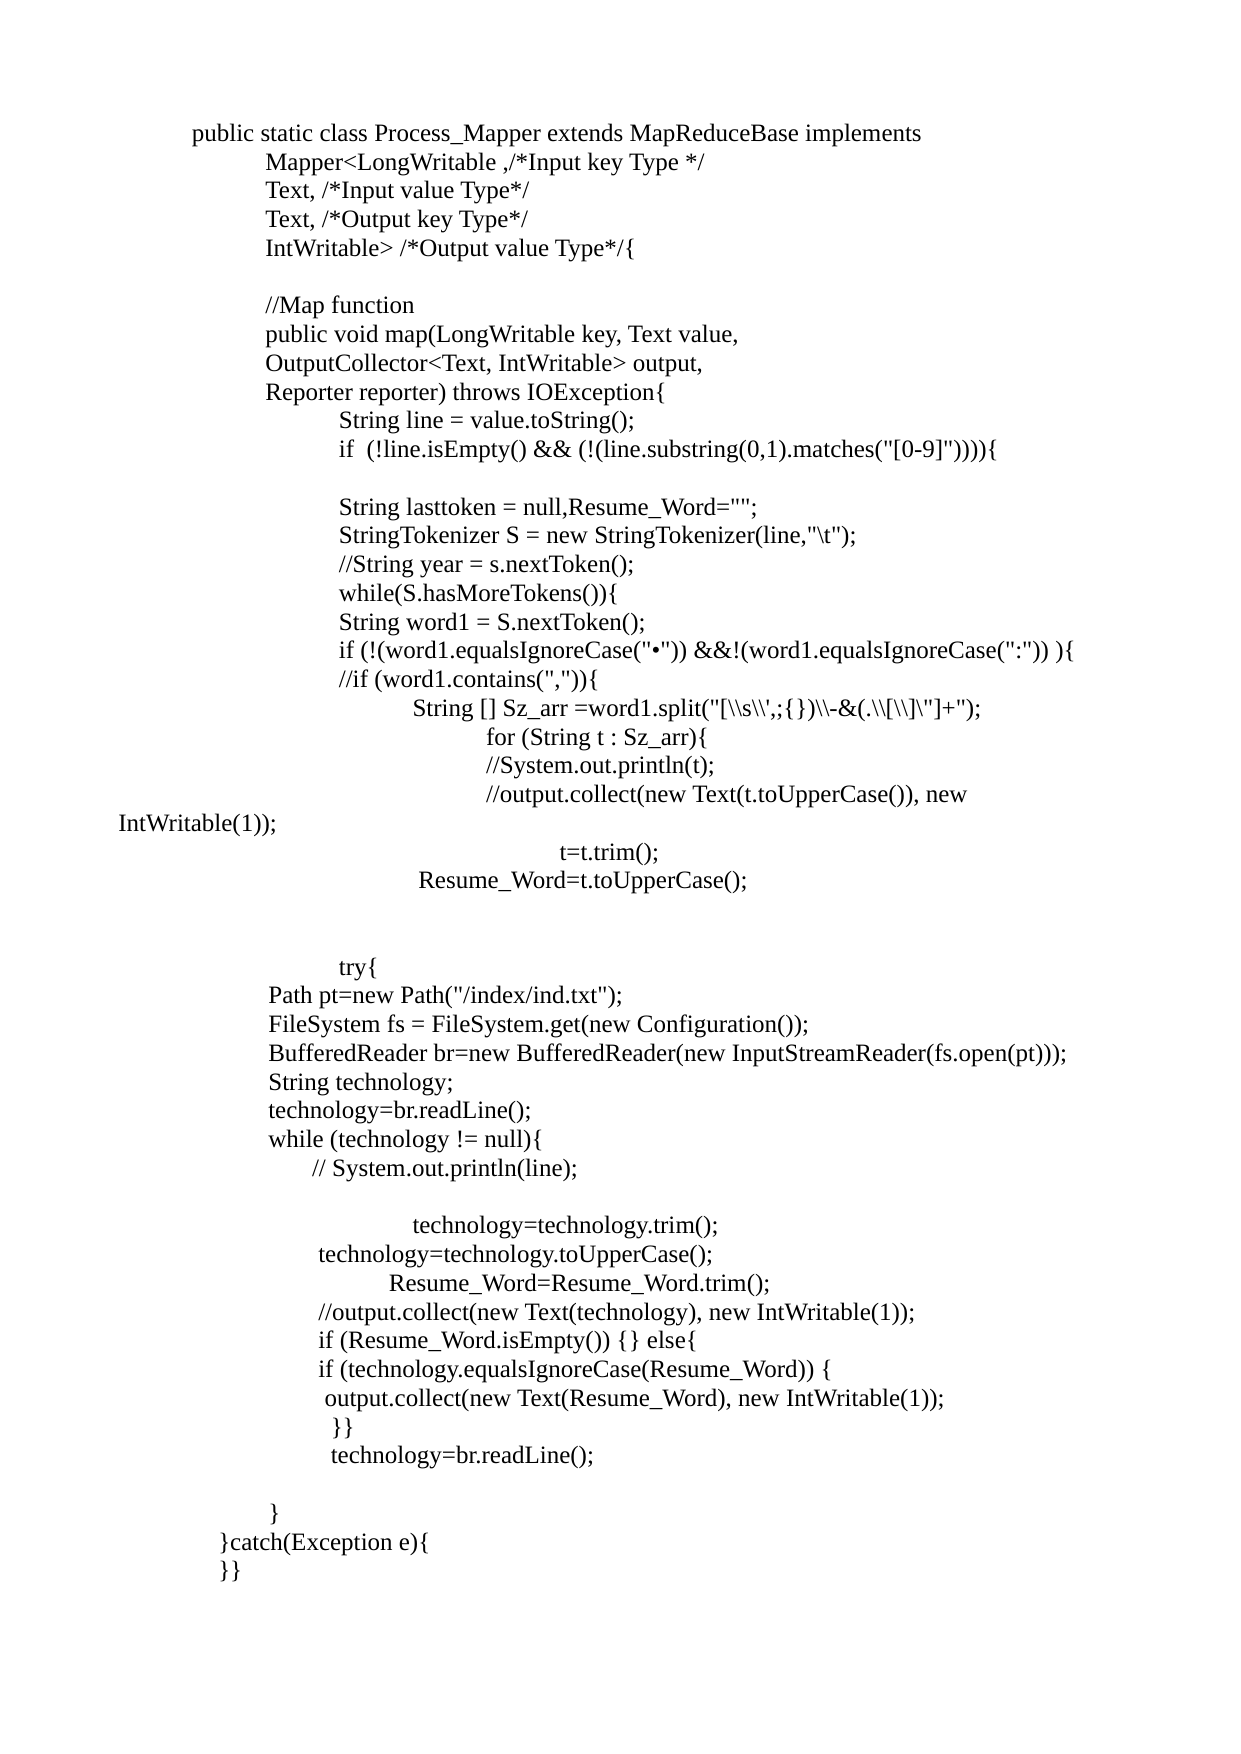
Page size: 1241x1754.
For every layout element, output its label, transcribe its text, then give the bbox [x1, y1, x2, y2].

text FileSystem fs = FileSystem.get(new Configuration()); [118, 1009, 1122, 1038]
text technology=br.readLine(); [118, 1441, 1122, 1469]
text Mapper<LongWritable ,/*Input key Type */ [118, 147, 1122, 176]
text if (!line.isEmpty() && (!(line.substring(0,1).matches("[0-9]")))){ [118, 434, 1122, 463]
text }} [118, 1412, 1122, 1441]
text if (!(word1.equalsIgnoreCase("•")) &&!(word1.equalsIgnoreCase(":")) ){ [118, 636, 1122, 664]
text if (Resume_Word.isEmpty()) {} else{ [118, 1326, 1122, 1354]
text }} [118, 1556, 1122, 1584]
text for (String t : Sz_arr){ [118, 722, 1122, 751]
text Reporter reporter) throws IOException{ [118, 377, 1122, 406]
text public void map(LongWritable key, Text value, [118, 319, 1122, 348]
text try{ [118, 952, 1122, 981]
text String technology; [118, 1067, 1122, 1096]
text // System.out.println(line); [118, 1153, 1122, 1182]
text Text, /*Input value Type*/ [118, 176, 1122, 204]
text if (technology.equalsIgnoreCase(Resume_Word)) { [118, 1354, 1122, 1383]
text Resume_Word=t.toUpperCase(); [118, 866, 1122, 894]
text //if (word1.contains(",")){ [118, 664, 1122, 693]
text String [] Sz_arr =word1.split("[\\s\\',;{})\\-&(.\\[\\]\"]+"); [118, 693, 1122, 722]
text technology=technology.toUpperCase(); [118, 1239, 1122, 1268]
text IntWritable> /*Output value Type*/{ [118, 233, 1122, 262]
text technology=technology.trim(); [118, 1211, 1122, 1239]
text public static class Process_Mapper extends MapReduceBase implements [118, 118, 1122, 147]
text //String year = s.nextToken(); [118, 549, 1122, 578]
text technology=br.readLine(); [118, 1096, 1122, 1124]
text OutputCollector<Text, IntWritable> output, [118, 348, 1122, 377]
text t=t.trim(); [118, 837, 1122, 866]
text StringTokenizer S = new StringTokenizer(line,"\t"); [118, 521, 1122, 549]
text } [118, 1498, 1122, 1527]
text Path pt=new Path("/index/ind.txt"); [118, 981, 1122, 1009]
text String lasttoken = null,Resume_Word=""; [118, 492, 1122, 521]
text while (technology != null){ [118, 1124, 1122, 1153]
text BufferedReader br=new BufferedReader(new InputStreamReader(fs.open(pt))); [118, 1038, 1122, 1067]
text output.collect(new Text(Resume_Word), new IntWritable(1)); [118, 1383, 1122, 1412]
text }catch(Exception e){ [118, 1527, 1122, 1556]
text //output.collect(new Text(t.toUpperCase()), new IntWritable(1)); [118, 779, 1122, 837]
text String line = value.toString(); [118, 406, 1122, 434]
text //System.out.println(t); [118, 751, 1122, 779]
text Text, /*Output key Type*/ [118, 204, 1122, 233]
text //output.collect(new Text(technology), new IntWritable(1)); [118, 1297, 1122, 1326]
text //Map function [118, 291, 1122, 319]
text while(S.hasMoreTokens()){ [118, 578, 1122, 607]
text String word1 = S.nextToken(); [118, 607, 1122, 636]
text Resume_Word=Resume_Word.trim(); [118, 1268, 1122, 1297]
